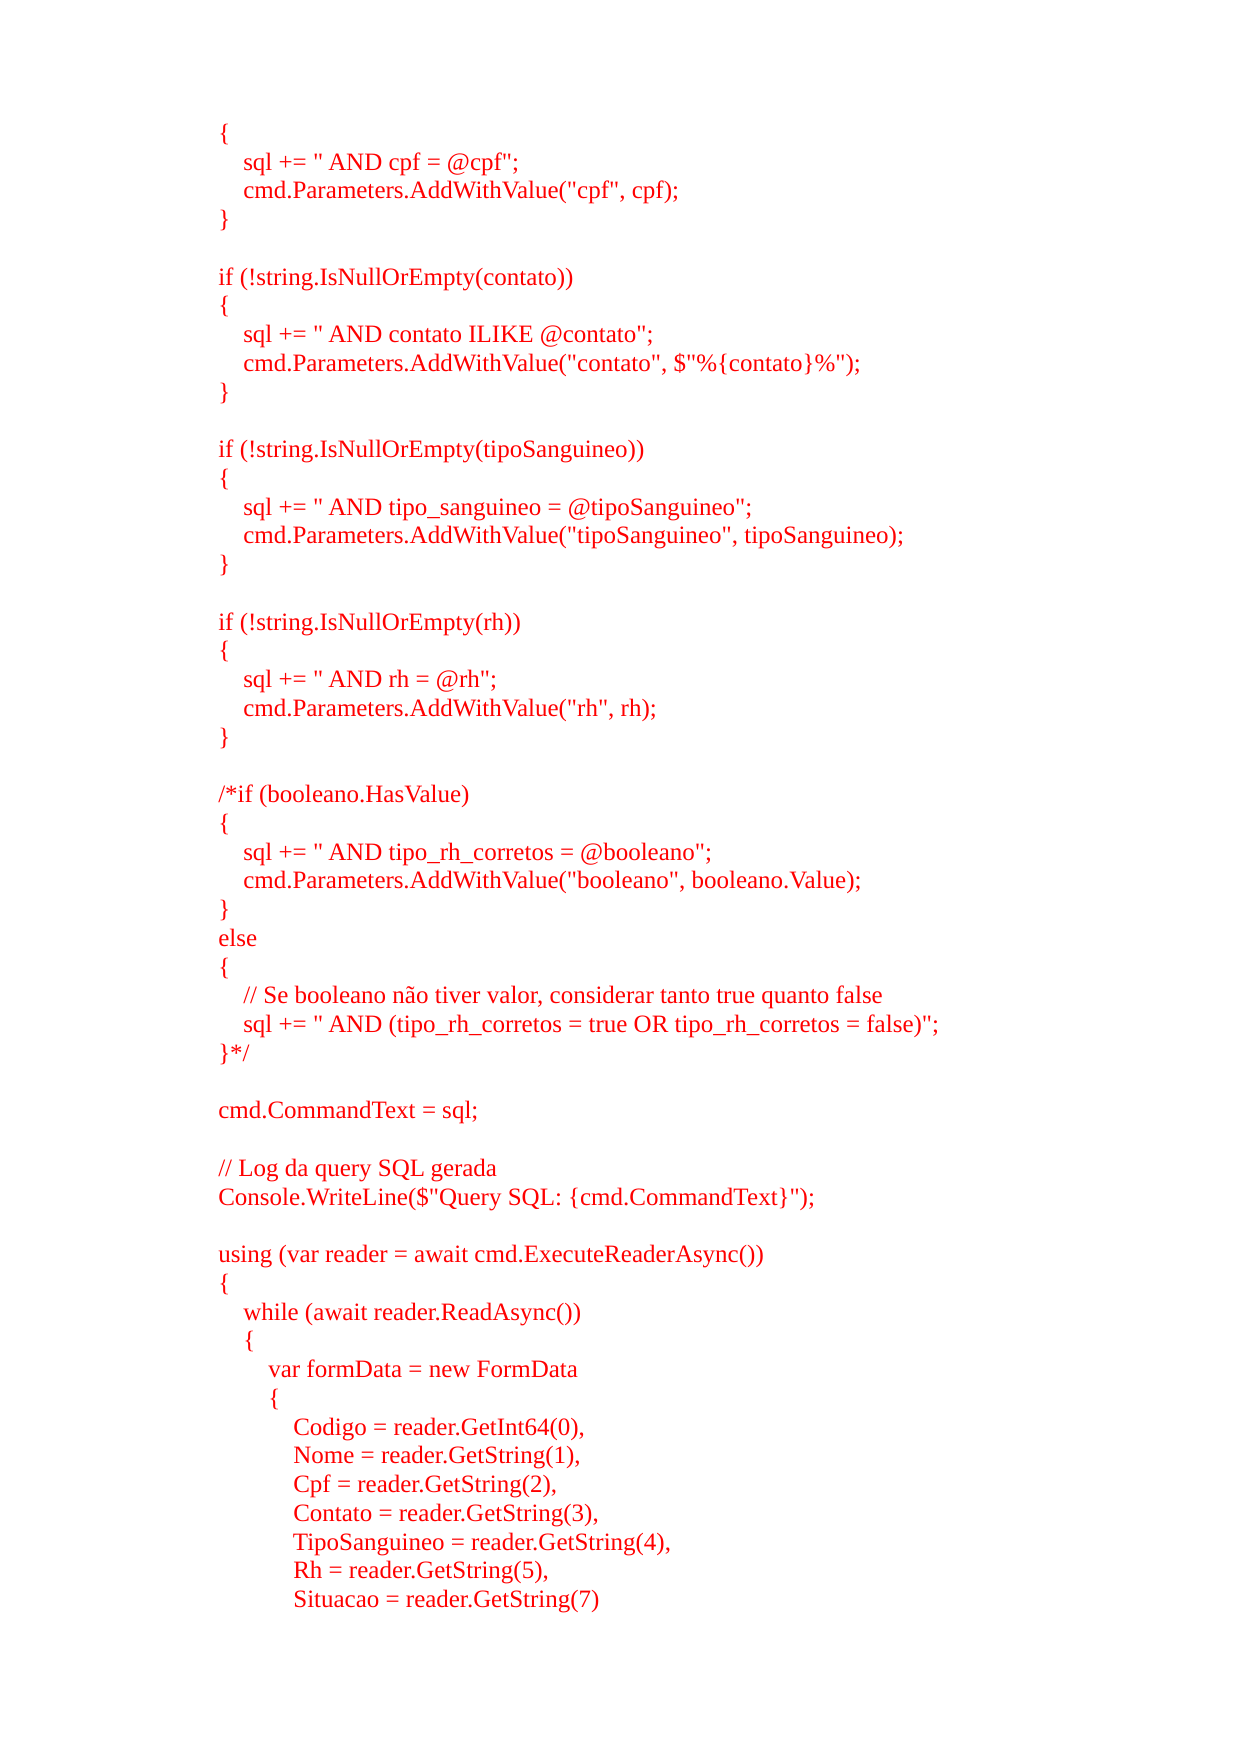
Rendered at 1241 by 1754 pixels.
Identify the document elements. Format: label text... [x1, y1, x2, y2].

text } [118, 204, 1122, 233]
text { [118, 1326, 1122, 1354]
text sql += " AND (tipo_rh_corretos = true OR tipo_rh_corretos = false)"; [118, 1009, 1122, 1038]
text { [118, 1383, 1122, 1412]
text cmd.Parameters.AddWithValue("contato", $"%{contato}%"); [118, 348, 1122, 377]
text } [118, 549, 1122, 578]
text Cpf = reader.GetString(2), [118, 1469, 1122, 1498]
text { [118, 636, 1122, 664]
text Contato = reader.GetString(3), [118, 1498, 1122, 1527]
text Console.WriteLine($"Query SQL: {cmd.CommandText}"); [118, 1182, 1122, 1211]
text { [118, 463, 1122, 492]
text cmd.Parameters.AddWithValue("rh", rh); [118, 693, 1122, 722]
text Rh = reader.GetString(5), [118, 1556, 1122, 1584]
text sql += " AND contato ILIKE @contato"; [118, 319, 1122, 348]
text sql += " AND cpf = @cpf"; [118, 147, 1122, 176]
text { [118, 952, 1122, 981]
text cmd.Parameters.AddWithValue("booleano", booleano.Value); [118, 866, 1122, 894]
text { [118, 808, 1122, 837]
text { [118, 291, 1122, 319]
text } [118, 722, 1122, 751]
text if (!string.IsNullOrEmpty(rh)) [118, 607, 1122, 636]
text TipoSanguineo = reader.GetString(4), [118, 1527, 1122, 1556]
text cmd.Parameters.AddWithValue("tipoSanguineo", tipoSanguineo); [118, 521, 1122, 549]
text else [118, 923, 1122, 952]
text Nome = reader.GetString(1), [118, 1441, 1122, 1469]
text cmd.Parameters.AddWithValue("cpf", cpf); [118, 176, 1122, 204]
text /*if (booleano.HasValue) [118, 779, 1122, 808]
text } [118, 377, 1122, 406]
text { [118, 1268, 1122, 1297]
text cmd.CommandText = sql; [118, 1096, 1122, 1124]
text Codigo = reader.GetInt64(0), [118, 1412, 1122, 1441]
text sql += " AND rh = @rh"; [118, 664, 1122, 693]
text }*/ [118, 1038, 1122, 1067]
text sql += " AND tipo_rh_corretos = @booleano"; [118, 837, 1122, 866]
text // Log da query SQL gerada [118, 1153, 1122, 1182]
text // Se booleano não tiver valor, considerar tanto true quanto false [118, 981, 1122, 1009]
text while (await reader.ReadAsync()) [118, 1297, 1122, 1326]
text if (!string.IsNullOrEmpty(contato)) [118, 262, 1122, 291]
text { [118, 118, 1122, 147]
text } [118, 894, 1122, 923]
text var formData = new FormData [118, 1354, 1122, 1383]
text sql += " AND tipo_sanguineo = @tipoSanguineo"; [118, 492, 1122, 521]
text if (!string.IsNullOrEmpty(tipoSanguineo)) [118, 434, 1122, 463]
text Situacao = reader.GetString(7) [118, 1584, 1122, 1613]
text using (var reader = await cmd.ExecuteReaderAsync()) [118, 1239, 1122, 1268]
